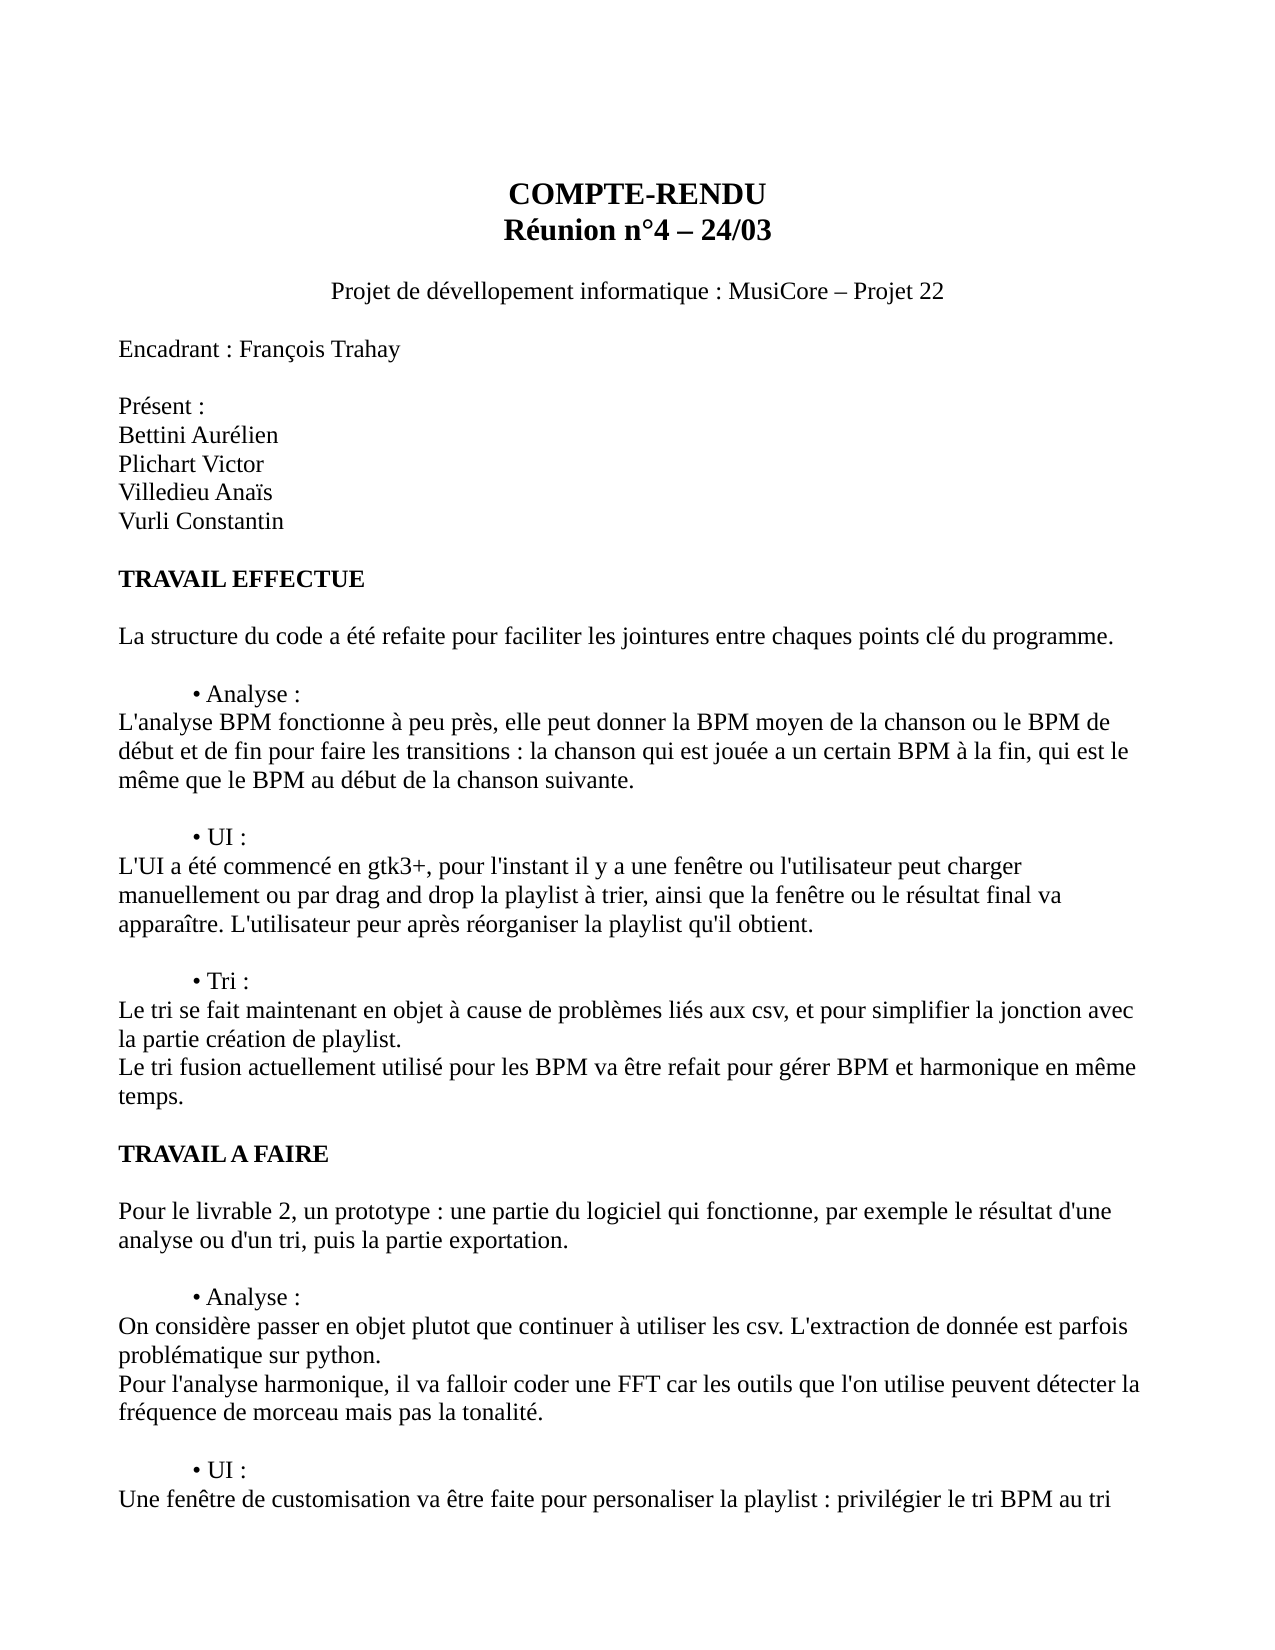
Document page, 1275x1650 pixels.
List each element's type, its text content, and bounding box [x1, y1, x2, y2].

text • Analyse : [118, 679, 1157, 707]
text • Analyse : [118, 1282, 1157, 1311]
text Bettini Aurélien [118, 420, 1157, 449]
text COMPTE-RENDU [118, 176, 1157, 212]
text L'analyse BPM fonctionne à peu près, elle peut donner la BPM moyen de la chanson ou le BPM de début et de fin pour faire les transitions : la chanson qui est jouée a un certain BPM à la fin, qui est le même que le BPM au début de la chanson suivante. [118, 707, 1157, 794]
text Réunion n°4 – 24/03 [118, 212, 1157, 247]
text Villedieu Anaïs [118, 477, 1157, 506]
text On considère passer en objet plutot que continuer à utiliser les csv. L'extraction de donnée est parfois problématique sur python. [118, 1311, 1157, 1369]
text Le tri fusion actuellement utilisé pour les BPM va être refait pour gérer BPM et harmonique en même temps. [118, 1052, 1157, 1110]
text • UI : [118, 1455, 1157, 1484]
text Plichart Victor [118, 449, 1157, 477]
text Présent : [118, 391, 1157, 420]
text Pour le livrable 2, un prototype : une partie du logiciel qui fonctionne, par exemple le résultat d'une analyse ou d'un tri, puis la partie exportation. [118, 1196, 1157, 1254]
text TRAVAIL EFFECTUE [118, 564, 1157, 592]
text • Tri : [118, 966, 1157, 995]
text TRAVAIL A FAIRE [118, 1139, 1157, 1167]
text Le tri se fait maintenant en objet à cause de problèmes liés aux csv, et pour simplifier la jonction avec la partie création de playlist. [118, 995, 1157, 1052]
text Projet de dévellopement informatique : MusiCore – Projet 22 [118, 276, 1157, 305]
text La structure du code a été refaite pour faciliter les jointures entre chaques points clé du programme. [118, 621, 1157, 650]
text Une fenêtre de customisation va être faite pour personaliser la playlist : privilégier le tri BPM au tri [118, 1484, 1157, 1512]
text Pour l'analyse harmonique, il va falloir coder une FFT car les outils que l'on utilise peuvent détecter la fréquence de morceau mais pas la tonalité. [118, 1369, 1157, 1426]
text Encadrant : François Trahay [118, 334, 1157, 362]
text Vurli Constantin [118, 506, 1157, 535]
text • UI : [118, 822, 1157, 851]
text L'UI a été commencé en gtk3+, pour l'instant il y a une fenêtre ou l'utilisateur peut charger manuellement ou par drag and drop la playlist à trier, ainsi que la fenêtre ou le résultat final va apparaître. L'utilisateur peur après réorganiser la playlist qu'il obtient. [118, 851, 1157, 937]
